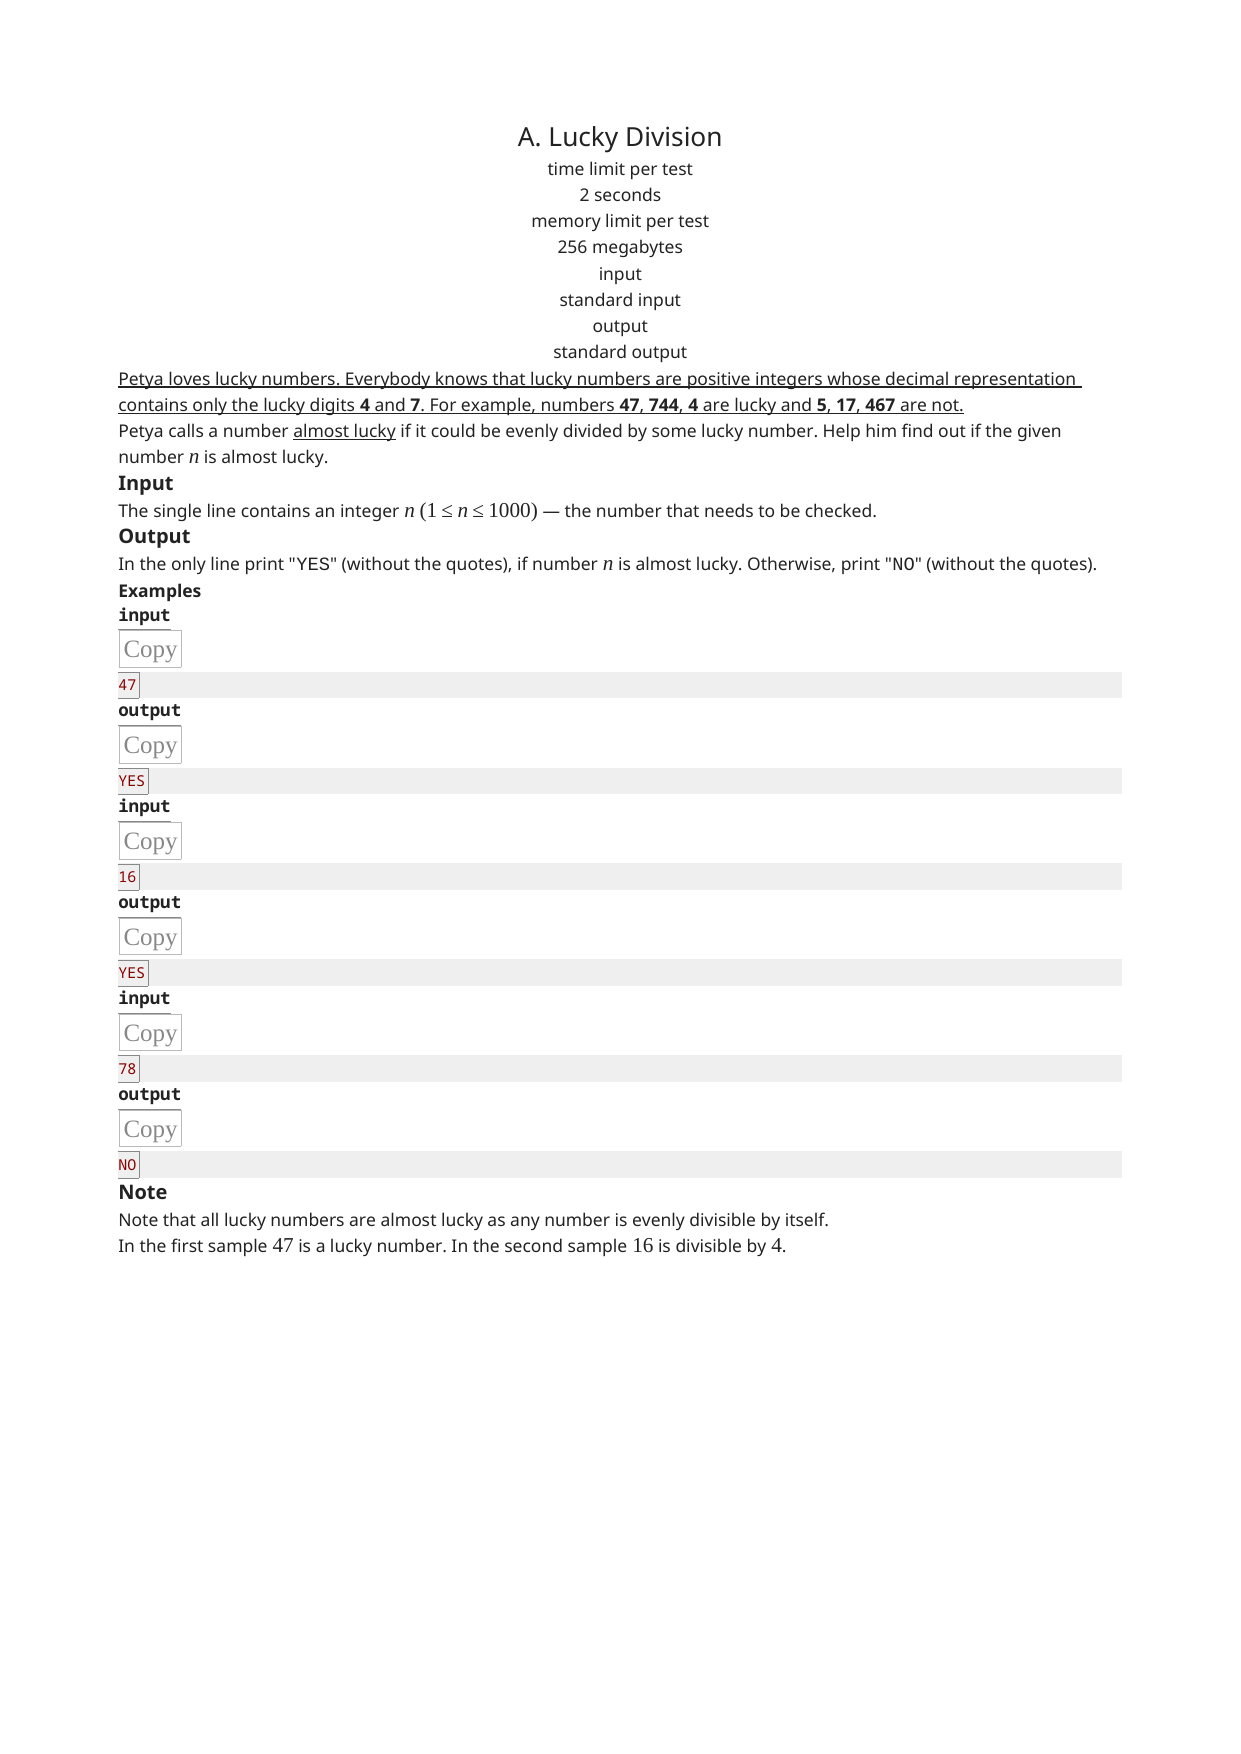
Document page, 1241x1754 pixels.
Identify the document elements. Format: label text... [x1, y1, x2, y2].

text Note [118, 1178, 1122, 1205]
text output [118, 890, 1122, 917]
text [182, 726, 1121, 763]
text [149, 959, 1122, 986]
text [140, 672, 1122, 698]
text Copy [120, 919, 181, 954]
text [182, 630, 1121, 667]
text [182, 1110, 1121, 1146]
text output [118, 1082, 1122, 1109]
text time limit per test [118, 154, 1122, 180]
text Petya loves lucky numbers. Everybody knows that lucky numbers are positive integers whose decimal representation contains only the lucky digits 4 and 7. For example, numbers 47, 744, 4 are lucky and 5, 17, 467 are not. [118, 364, 1122, 416]
text 78 [118, 1056, 139, 1082]
text 47 [118, 673, 139, 698]
text [149, 768, 1122, 794]
text Output [118, 522, 1122, 550]
text input [118, 602, 1122, 629]
text 2 seconds [118, 180, 1122, 206]
text Petya calls a number almost lucky if it could be evenly divided by some lucky number. Help him find out if the given number n is almost lucky. [118, 416, 1122, 469]
text A. Lucky Division [118, 118, 1122, 154]
text The single line contains an integer n (1 ≤ n ≤ 1000) — the number that needs to be checked. [118, 496, 1122, 522]
text memory limit per test [118, 206, 1122, 233]
text In the only line print "YES" (without the quotes), if number n is almost lucky. Otherwise, print "NO" (without the quotes). [118, 550, 1122, 576]
text In the first sample 47 is a lucky number. In the second sample 16 is divisible by 4. [118, 1231, 1122, 1258]
text Copy [120, 1015, 181, 1050]
text output [118, 698, 1122, 725]
text output [118, 311, 1122, 338]
text [182, 918, 1121, 954]
text Copy [120, 823, 181, 859]
text input [118, 986, 1122, 1013]
text input [118, 259, 1122, 285]
text [140, 863, 1122, 890]
text 256 megabytes [118, 233, 1122, 259]
text 16 [118, 865, 139, 890]
text NO [118, 1152, 139, 1178]
text Copy [120, 631, 181, 667]
text Input [118, 469, 1122, 496]
text YES [118, 961, 148, 986]
text input [118, 794, 1122, 821]
text [140, 1055, 1122, 1082]
text YES [118, 769, 148, 794]
text [182, 822, 1121, 859]
text Copy [120, 727, 181, 763]
text [140, 1151, 1122, 1178]
text Examples [118, 576, 1122, 602]
text Note that all lucky numbers are almost lucky as any number is evenly divisible by itself. [118, 1205, 1122, 1231]
text standard output [118, 338, 1122, 364]
text standard input [118, 285, 1122, 311]
text [182, 1014, 1121, 1051]
text Copy [120, 1111, 181, 1146]
